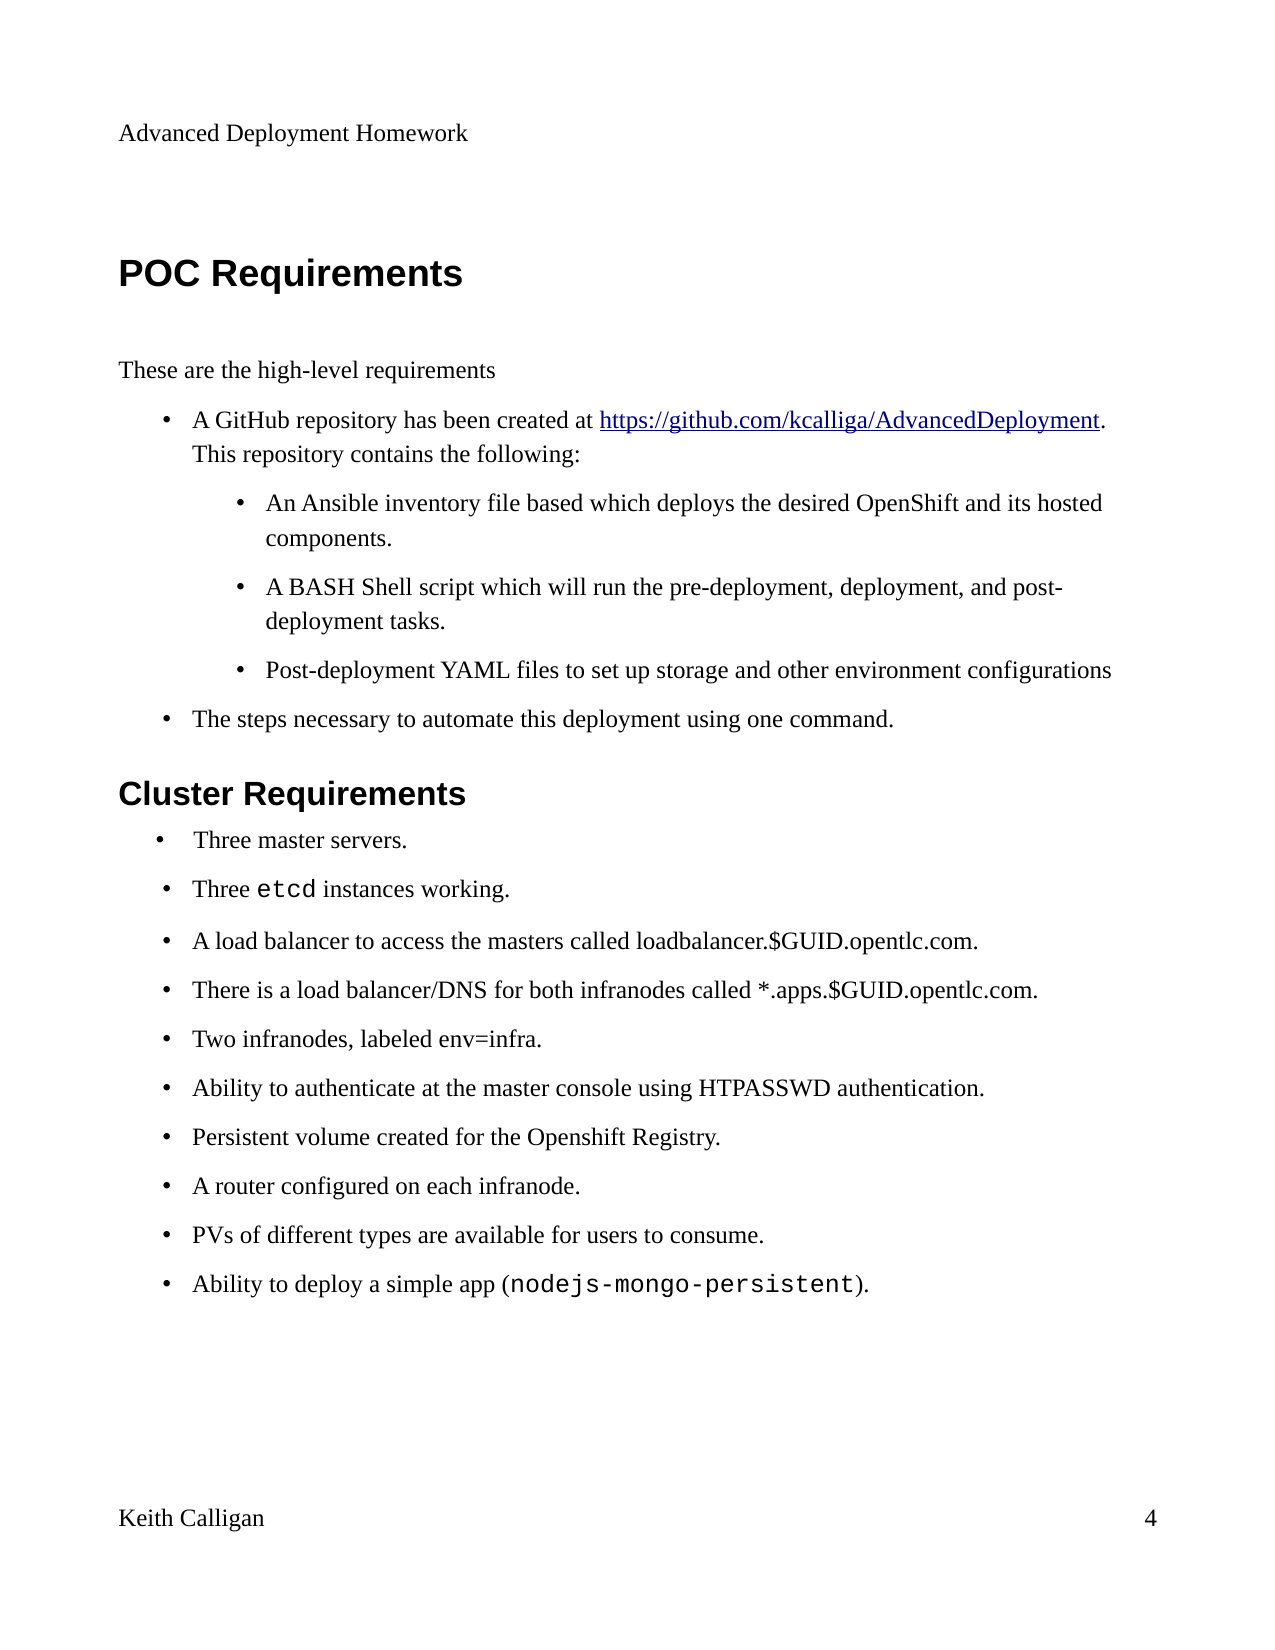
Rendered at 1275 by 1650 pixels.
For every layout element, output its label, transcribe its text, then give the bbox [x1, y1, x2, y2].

list Persistent volume created for the Openshift Registry. [162, 1122, 1157, 1151]
list Three master servers. [156, 825, 1157, 854]
list Three etcd instances working. [162, 874, 1157, 905]
list Post-deployment YAML files to set up storage and other environment configurations [236, 655, 1157, 684]
list The steps necessary to automate this deployment using one command. [162, 704, 1157, 733]
list A BASH Shell script which will run the pre-deployment, deployment, and post-deployment tasks. [236, 572, 1157, 635]
list A load balancer to access the masters called loadbalancer.$GUID.opentlc.com. [162, 926, 1157, 955]
subtitle POC Requirements [118, 250, 1157, 294]
list PVs of different types are available for users to consume. [162, 1220, 1157, 1249]
text These are the high-level requirements [118, 356, 1157, 384]
list A router configured on each infranode. [162, 1171, 1157, 1200]
list Ability to deploy a simple app (nodejs-mongo-persistent). [162, 1269, 1157, 1300]
list An Ansible inventory file based which deploys the desired OpenShift and its hosted components. [236, 488, 1157, 551]
list There is a load balancer/DNS for both infranodes called *.apps.$GUID.opentlc.com. [162, 975, 1157, 1004]
list Two infranodes, labeled env=infra. [162, 1024, 1157, 1053]
list Ability to authenticate at the master console using HTPASSWD authentication. [162, 1073, 1157, 1102]
subtitle Cluster Requirements [118, 774, 1157, 813]
list A GitHub repository has been created at https://github.com/kcalliga/AdvancedDeployment. This repository contains the following: [162, 405, 1157, 468]
